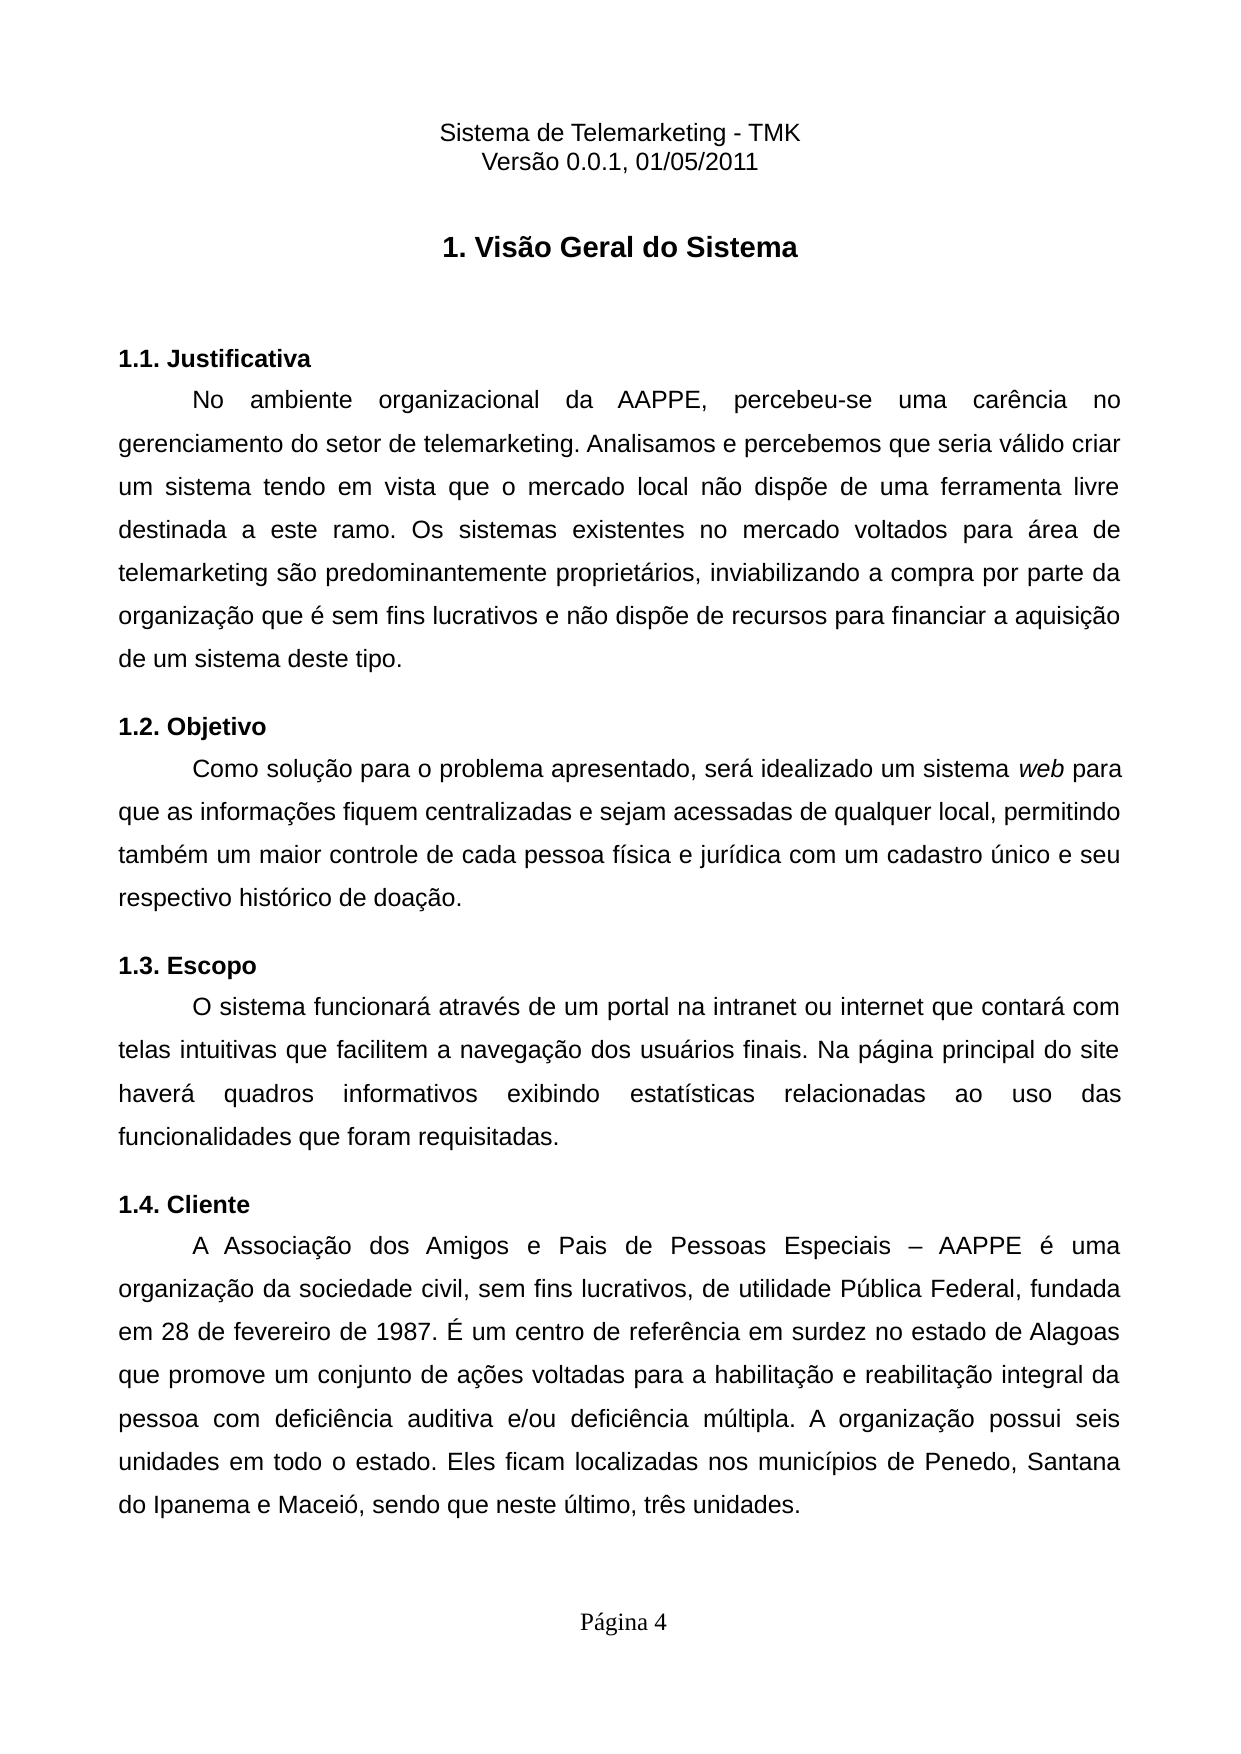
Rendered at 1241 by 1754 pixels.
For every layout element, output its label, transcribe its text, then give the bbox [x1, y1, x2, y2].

subtitle 1. Visão Geral do Sistema [118, 230, 1122, 264]
subtitle 1.1. Justificativa [118, 344, 1122, 373]
subtitle 1.2. Objetivo [118, 712, 1122, 741]
text No ambiente organizacional da AAPPE, percebeu-se uma carência no gerenciamento do setor de telemarketing. Analisamos e percebemos que seria válido criar um sistema tendo em vista que o mercado local não dispõe de uma ferramenta livre destinada a este ramo. Os sistemas existentes no mercado voltados para área de telemarketing são predominantemente proprietários, inviabilizando a compra por parte da organização que é sem fins lucrativos e não dispõe de recursos para financiar a aquisição de um sistema deste tipo. [118, 386, 1122, 673]
subtitle 1.3. Escopo [118, 951, 1122, 980]
text O sistema funcionará através de um portal na intranet ou internet que contará com telas intuitivas que facilitem a navegação dos usuários finais. Na página principal do site haverá quadros informativos exibindo estatísticas relacionadas ao uso das funcionalidades que foram requisitadas. [118, 992, 1122, 1151]
text Como solução para o problema apresentado, será idealizado um sistema web para que as informações fiquem centralizadas e sejam acessadas de qualquer local, permitindo também um maior controle de cada pessoa física e jurídica com um cadastro único e seu respectivo histórico de doação. [118, 754, 1122, 912]
text A Associação dos Amigos e Pais de Pessoas Especiais – AAPPE é uma organização da sociedade civil, sem fins lucrativos, de utilidade Pública Federal, fundada em 28 de fevereiro de 1987. É um centro de referência em surdez no estado de Alagoas que promove um conjunto de ações voltadas para a habilitação e reabilitação integral da pessoa com deficiência auditiva e/ou deficiência múltipla. A organização possui seis unidades em todo o estado. Eles ficam localizadas nos municípios de Penedo, Santana do Ipanema e Maceió, sendo que neste último, três unidades. [118, 1231, 1122, 1519]
subtitle 1.4. Cliente [118, 1190, 1122, 1219]
